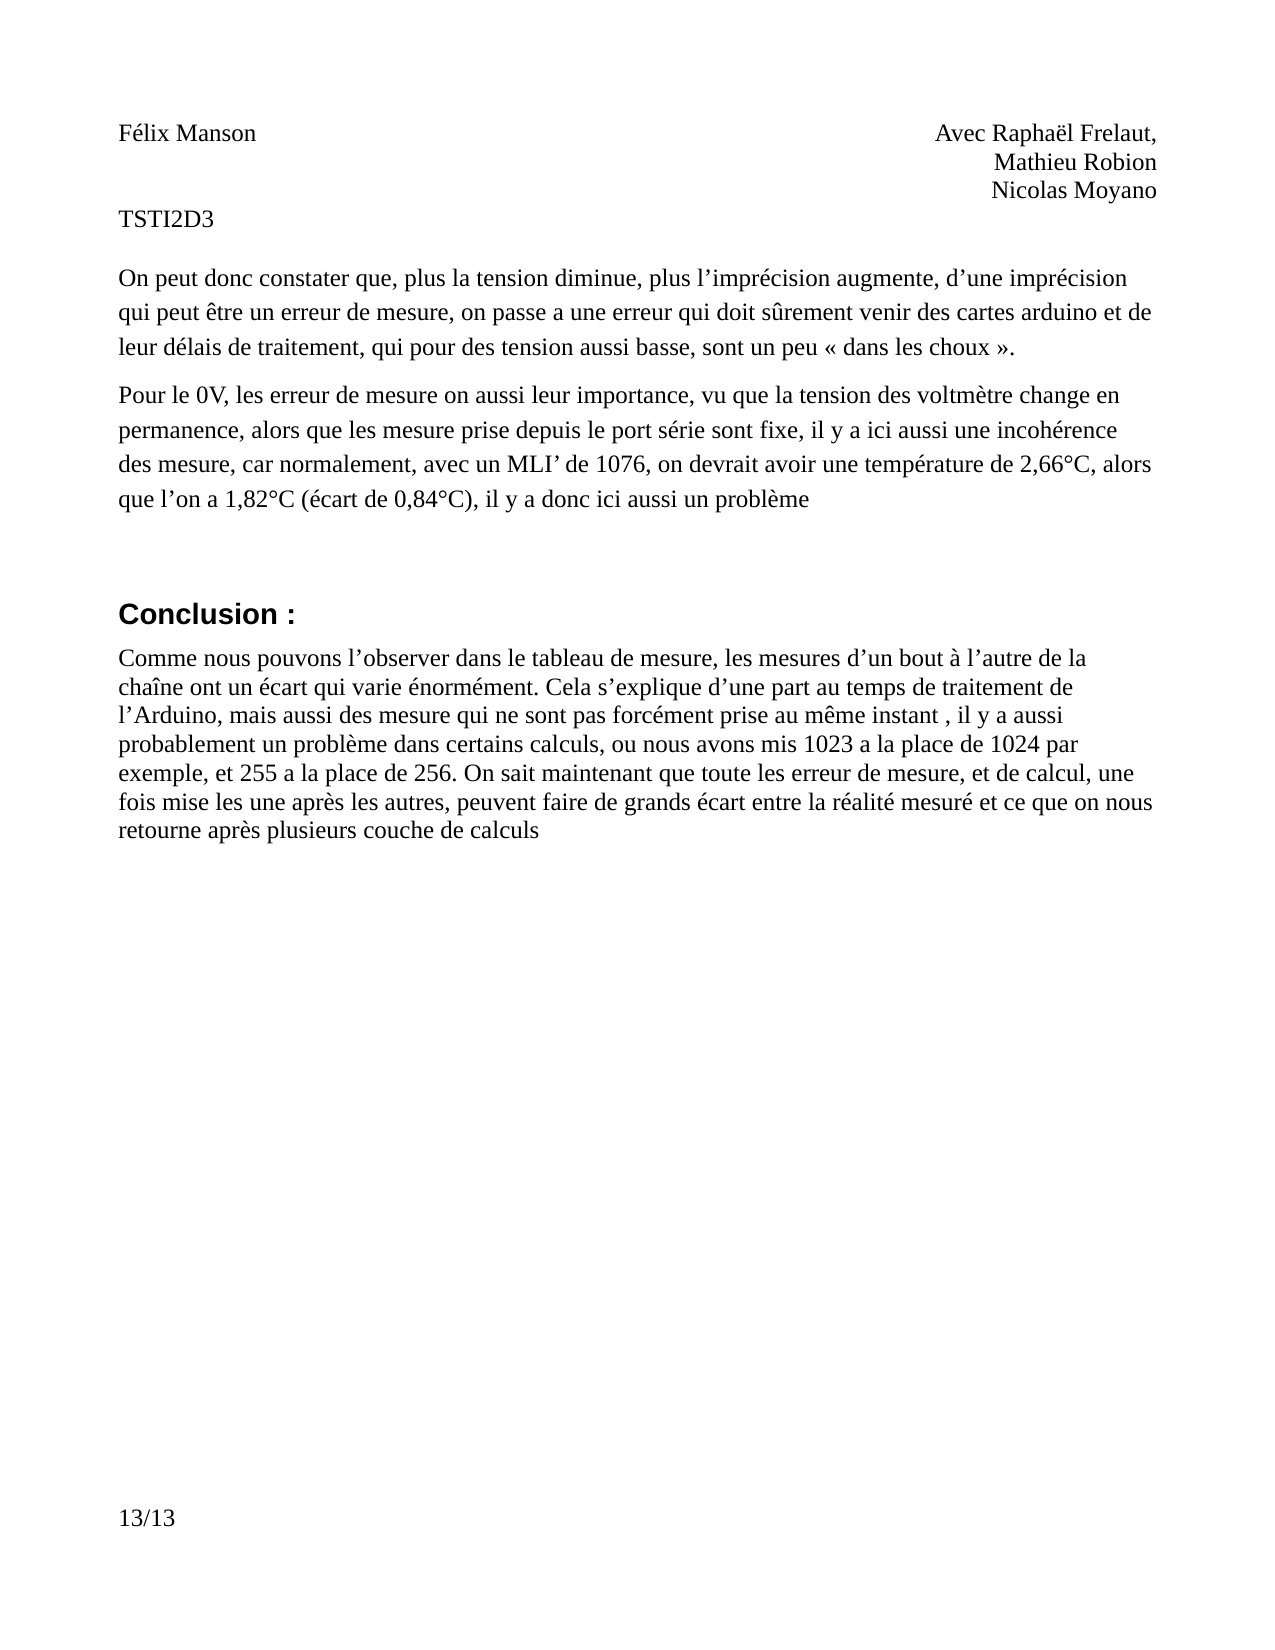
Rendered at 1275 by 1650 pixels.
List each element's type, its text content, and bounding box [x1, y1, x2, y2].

text Comme nous pouvons l’observer dans le tableau de mesure, les mesures d’un bout à l’autre de la chaîne ont un écart qui varie énormément. Cela s’explique d’une part au temps de traitement de l’Arduino, mais aussi des mesure qui ne sont pas forcément prise au même instant , il y a aussi probablement un problème dans certains calculs, ou nous avons mis 1023 a la place de 1024 par exemple, et 255 a la place de 256. On sait maintenant que toute les erreur de mesure, et de calcul, une fois mise les une après les autres, peuvent faire de grands écart entre la réalité mesuré et ce que on nous retourne après plusieurs couche de calculs [118, 643, 1157, 844]
subtitle Conclusion : [118, 597, 1157, 631]
text Pour le 0V, les erreur de mesure on aussi leur importance, vu que la tension des voltmètre change en permanence, alors que les mesure prise depuis le port série sont fixe, il y a ici aussi une incohérence des mesure, car normalement, avec un MLI’ de 1076, on devrait avoir une température de 2,66°C, alors que l’on a 1,82°C (écart de 0,84°C), il y a donc ici aussi un problème [118, 381, 1157, 513]
text On peut donc constater que, plus la tension diminue, plus l’imprécision augmente, d’une imprécision qui peut être un erreur de mesure, on passe a une erreur qui doit sûrement venir des cartes arduino et de leur délais de traitement, qui pour des tension aussi basse, sont un peu « dans les choux ». [118, 263, 1157, 360]
